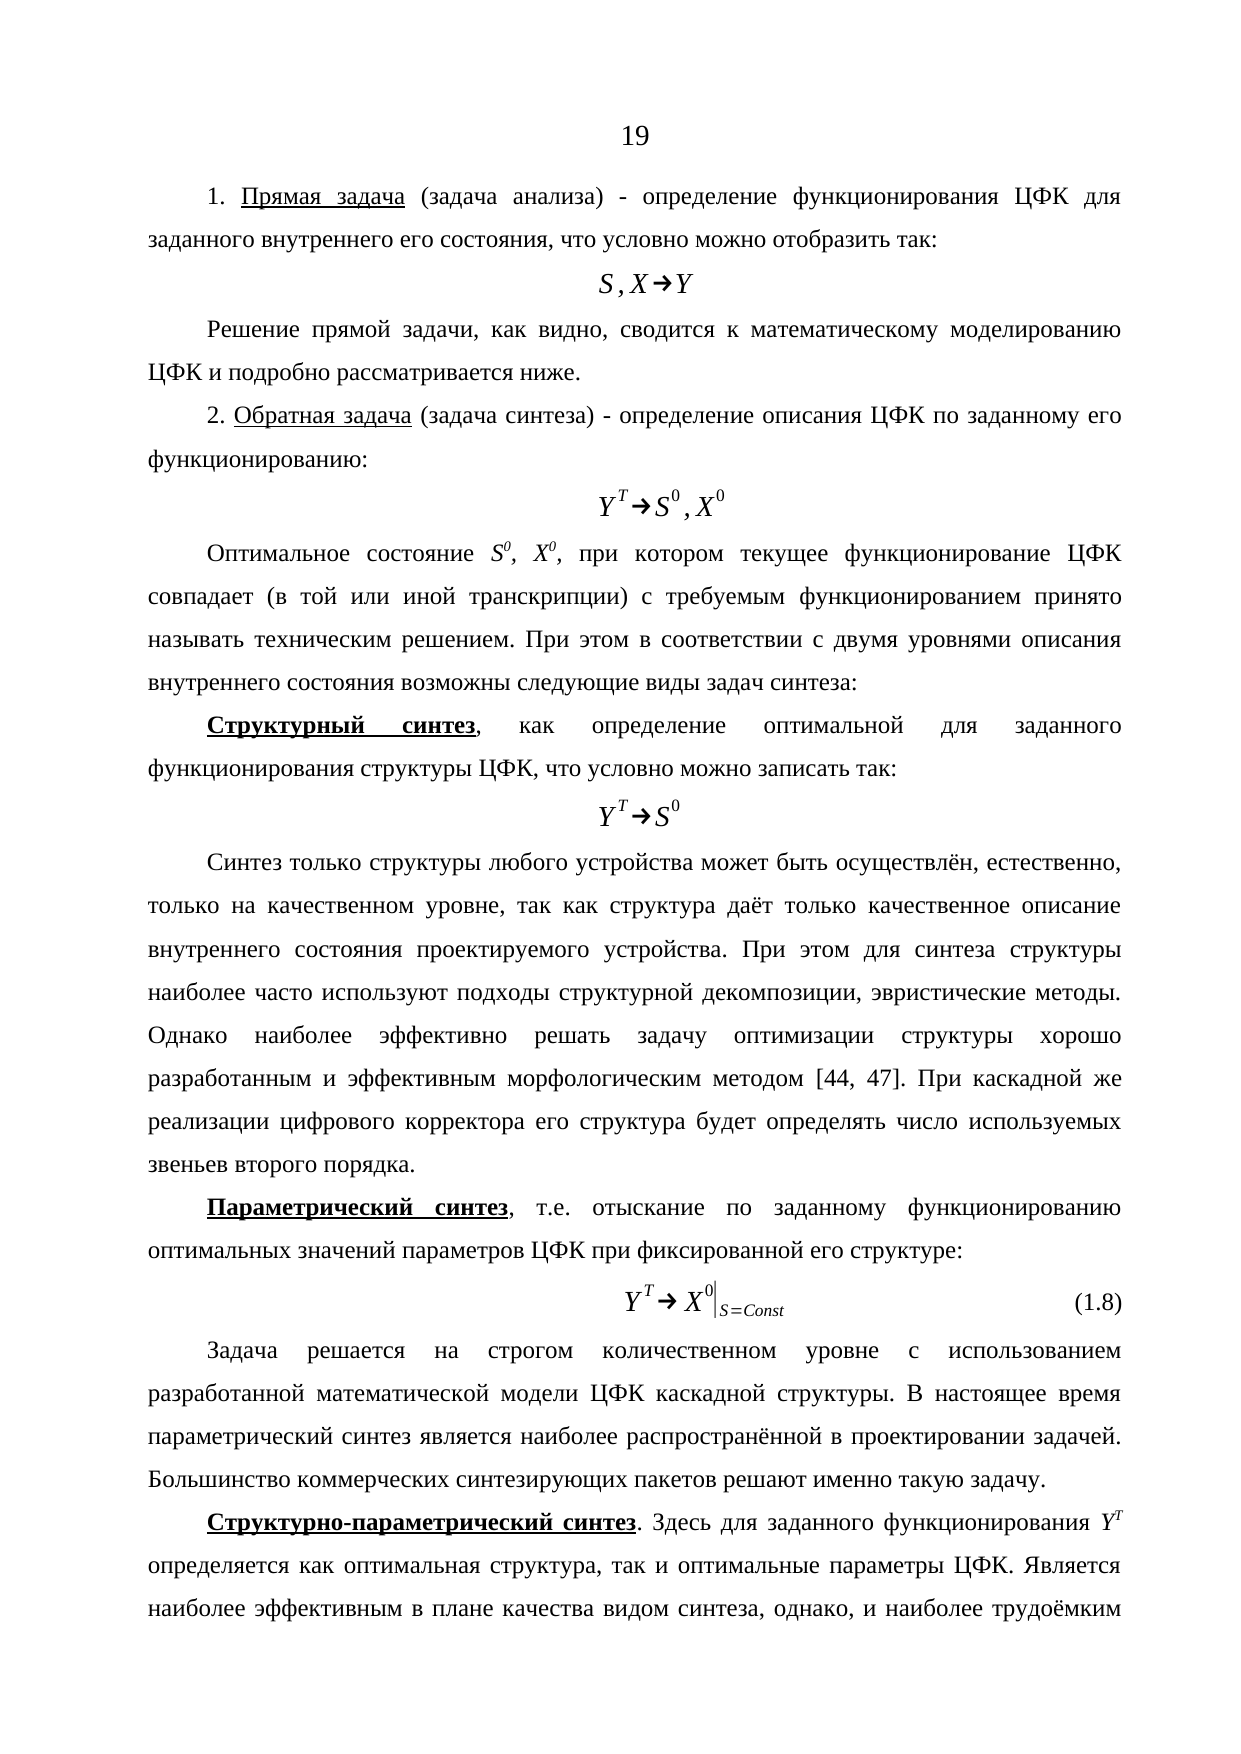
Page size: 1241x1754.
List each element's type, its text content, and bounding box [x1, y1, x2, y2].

text Синтез только структуры любого устройства может быть осуществлён, естественно, только на качественном уровне, так как структура даёт только качественное описание внутреннего состояния проектируемого устройства. При этом для синтеза структуры наиболее часто используют подходы структурной декомпозиции, эвристические методы. Однако наиболее эффективно решать задачу оптимизации структуры хорошо разработанным и эффективным морфологическим методом [44, 47]. При каскадной же реализации цифрового корректора его структура будет определять число используемых звеньев второго порядка. [148, 847, 1122, 1178]
text Задача решается на строгом количественном уровне с использованием разработанной математической модели ЦФК каскадной структуры. В настоящее время параметрический синтез является наиболее распространённой в проектировании задачей. Большинство коммерческих синтезирующих пакетов решают именно такую задачу. [148, 1335, 1122, 1493]
text Решение прямой задачи, как видно, сводится к математическому моделированию ЦФК и подробно рассматривается ниже. [148, 314, 1122, 386]
text 1. Прямая задача (задача анализа) - определение функционирования ЦФК для заданного внутреннего его состояния, что условно можно отобразить так: [148, 181, 1122, 253]
text Параметрический синтез, т.е. отыскание по заданному функционированию оптимальных значений параметров ЦФК при фиксированной его структуре: [148, 1192, 1122, 1264]
text Структурно-параметрический синтез. Здесь для заданного функционирования YТ определяется как оптимальная структура, так и оптимальные параметры ЦФК. Является наиболее эффективным в плане качества видом синтеза, однако, и наиболее трудоёмким [148, 1507, 1122, 1622]
text (1.8) [148, 1279, 1122, 1320]
text 2. Обратная задача (задача синтеза) - определение описания ЦФК по заданному его функционированию: [148, 401, 1122, 472]
text Оптимальное состояние S0, X0, при котором текущее функционирование ЦФК совпадает (в той или иной транскрипции) с требуемым функционированием принято называть техническим решением. При этом в соответствии с двумя уровнями описания внутреннего состояния возможны следующие виды задач синтеза: [148, 538, 1122, 696]
text Структурный синтез, как определение оптимальной для заданного функционирования структуры ЦФК, что условно можно записать так: [148, 710, 1122, 782]
